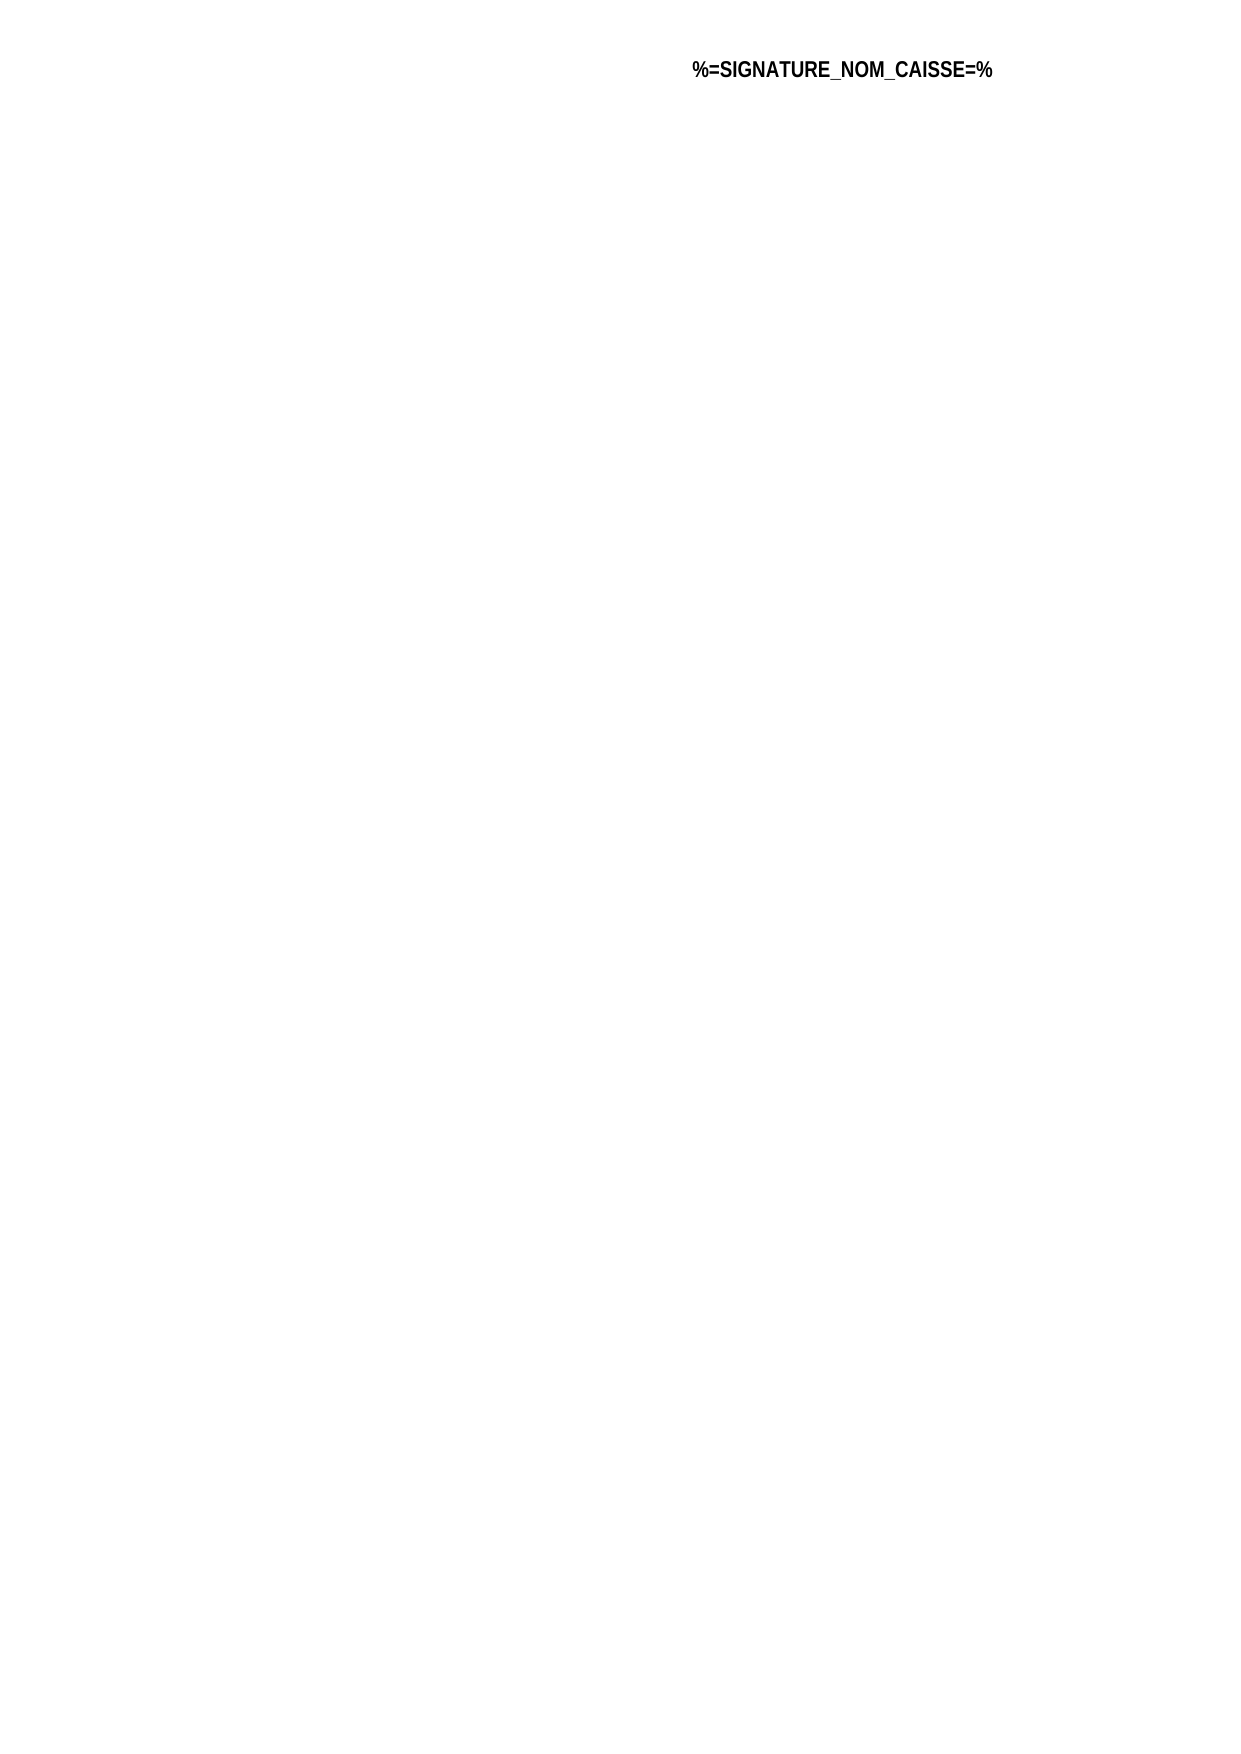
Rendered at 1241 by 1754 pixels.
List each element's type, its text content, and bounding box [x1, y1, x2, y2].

table_header [118, 50, 563, 88]
table_header %=SIGNATURE_NOM_CAISSE=% [563, 50, 1122, 88]
